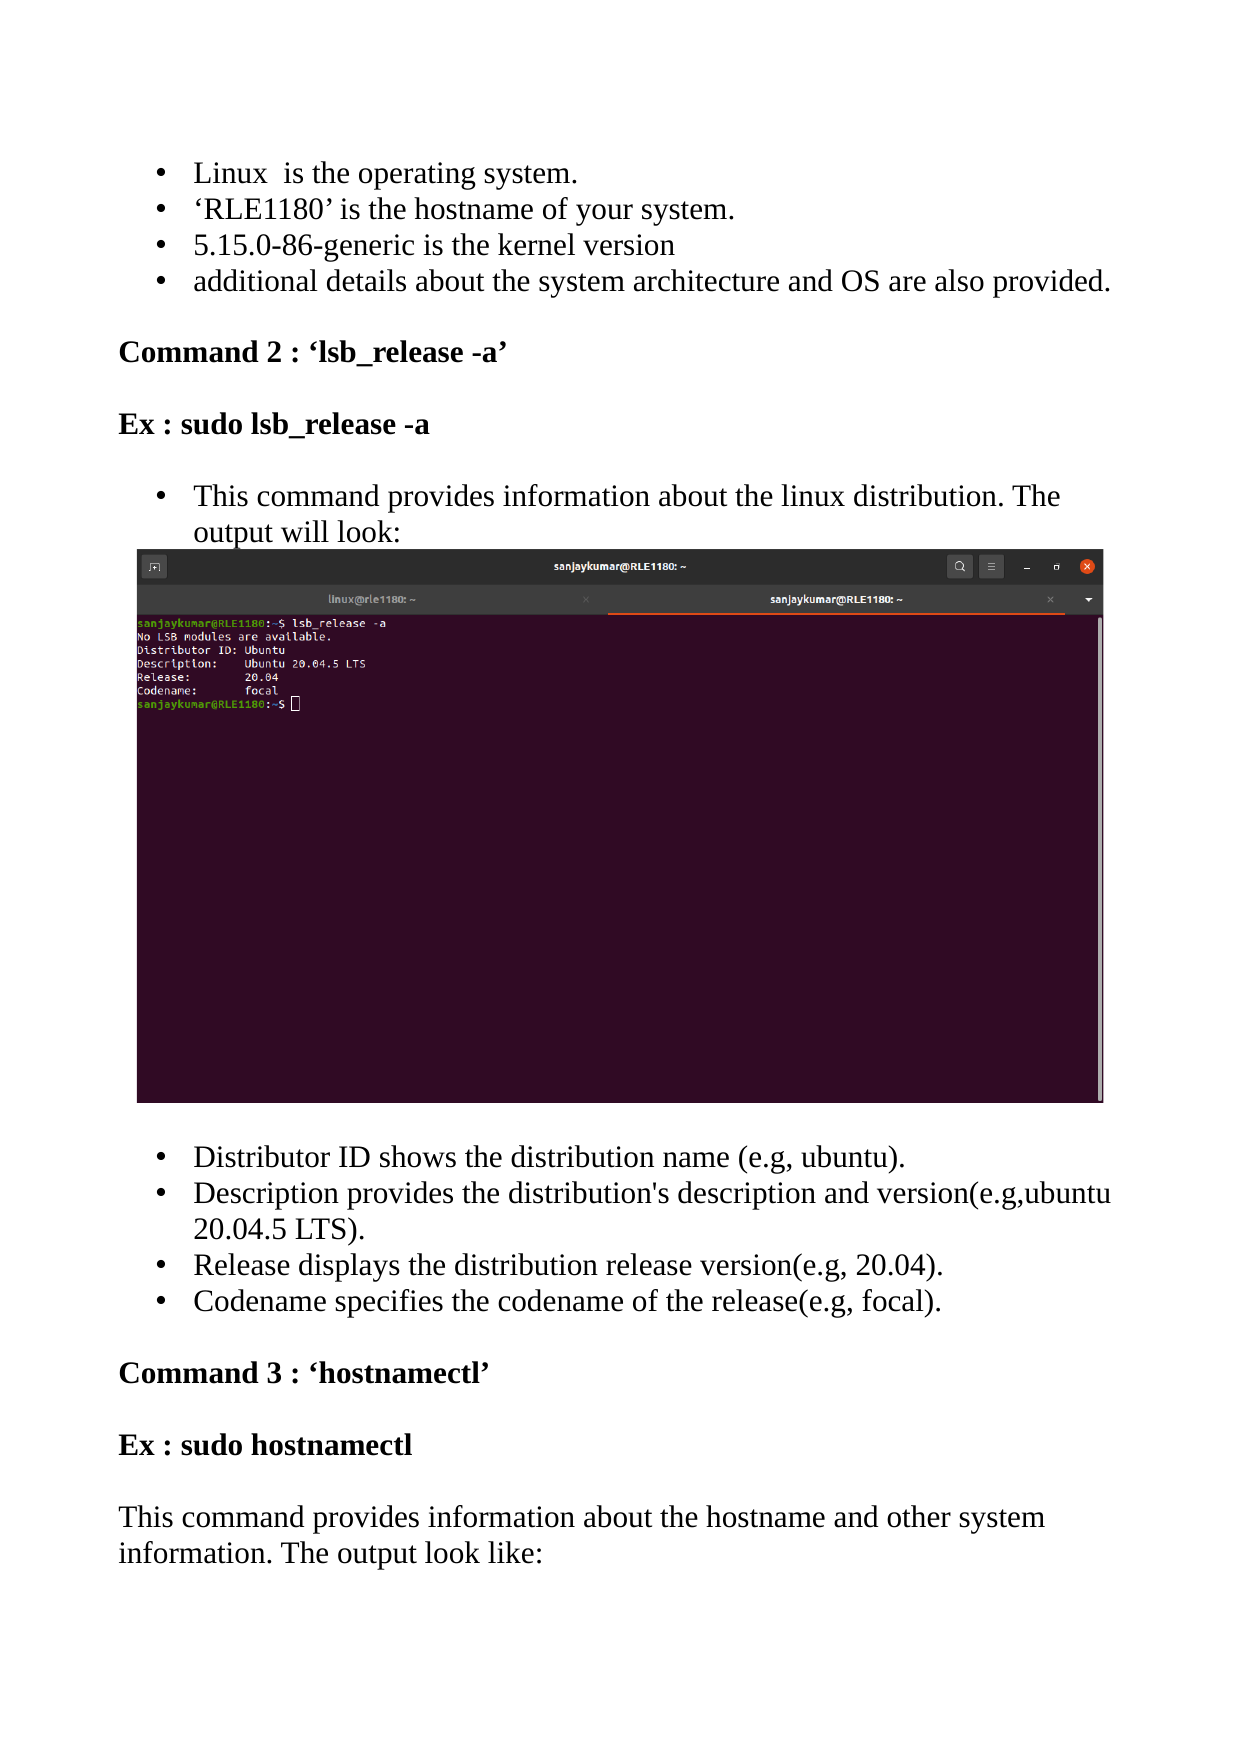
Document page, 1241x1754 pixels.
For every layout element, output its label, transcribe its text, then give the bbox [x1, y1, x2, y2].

text Command 2 : ‘lsb_release -a’ [118, 334, 1122, 370]
list 5.15.0-86-generic is the kernel version [156, 226, 1122, 262]
text Ex : sudo hostnamectl [118, 1426, 1122, 1462]
text Command 3 : ‘hostnamectl’ [118, 1354, 1122, 1390]
text This command provides information about the hostname and other system information. The output look like: [118, 1498, 1122, 1570]
list Release displays the distribution release version(e.g, 20.04). [156, 1246, 1122, 1282]
list ‘RLE1180’ is the hostname of your system. [156, 190, 1122, 226]
list Distributor ID shows the distribution name (e.g, ubuntu). [156, 1139, 1122, 1174]
list Linux is the operating system. [156, 154, 1122, 190]
list Codename specifies the codename of the release(e.g, focal). [156, 1282, 1122, 1318]
picture [136, 549, 1104, 1103]
list Description provides the distribution's description and version(e.g,ubuntu 20.04.5 LTS). [156, 1174, 1122, 1246]
list additional details about the system architecture and OS are also provided. [156, 262, 1122, 298]
text Ex : sudo lsb_release -a [118, 406, 1122, 442]
list This command provides information about the linux distribution. The output will look: [156, 477, 1122, 549]
